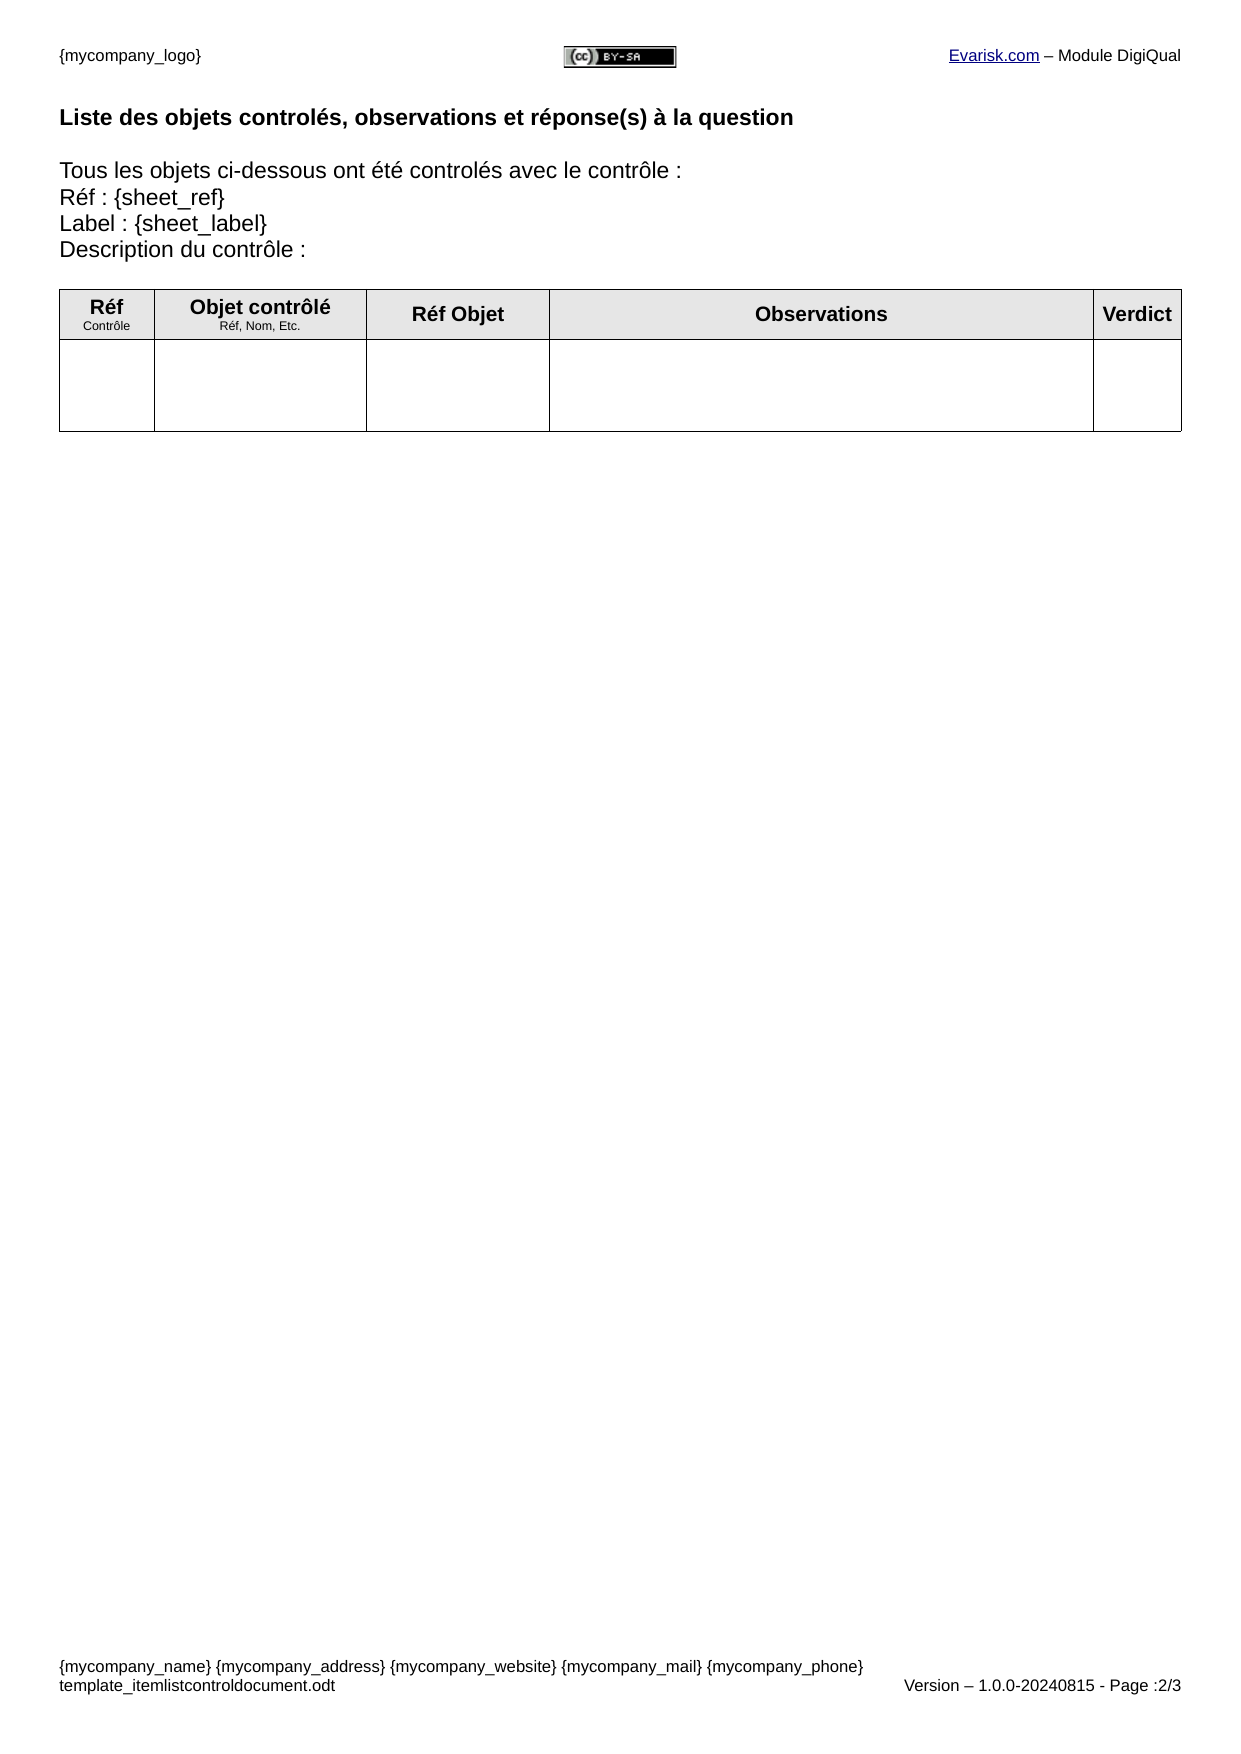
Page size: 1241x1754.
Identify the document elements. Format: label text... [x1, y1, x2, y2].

table_cell [1094, 340, 1181, 431]
text Tous les objets ci-dessous ont été controlés avec le contrôle : [59, 157, 1181, 183]
text Réf : {sheet_ref} [59, 183, 1181, 210]
table_cell [367, 340, 549, 431]
table_header Objet contrôlé Réf, Nom, Etc. [155, 290, 366, 339]
table_header Réf Objet [367, 290, 549, 339]
table_cell [155, 340, 366, 431]
picture [563, 46, 677, 68]
text Liste des objets controlés, observations et réponse(s) à la question [59, 104, 1181, 131]
text Description du contrôle : [59, 236, 1181, 262]
table_header Verdict [1094, 290, 1181, 339]
table_header Réf Contrôle [60, 290, 154, 339]
table_cell [60, 340, 154, 431]
table_cell [550, 340, 1093, 431]
text Label : {sheet_label} [59, 210, 1181, 236]
table_header Observations [550, 290, 1093, 339]
